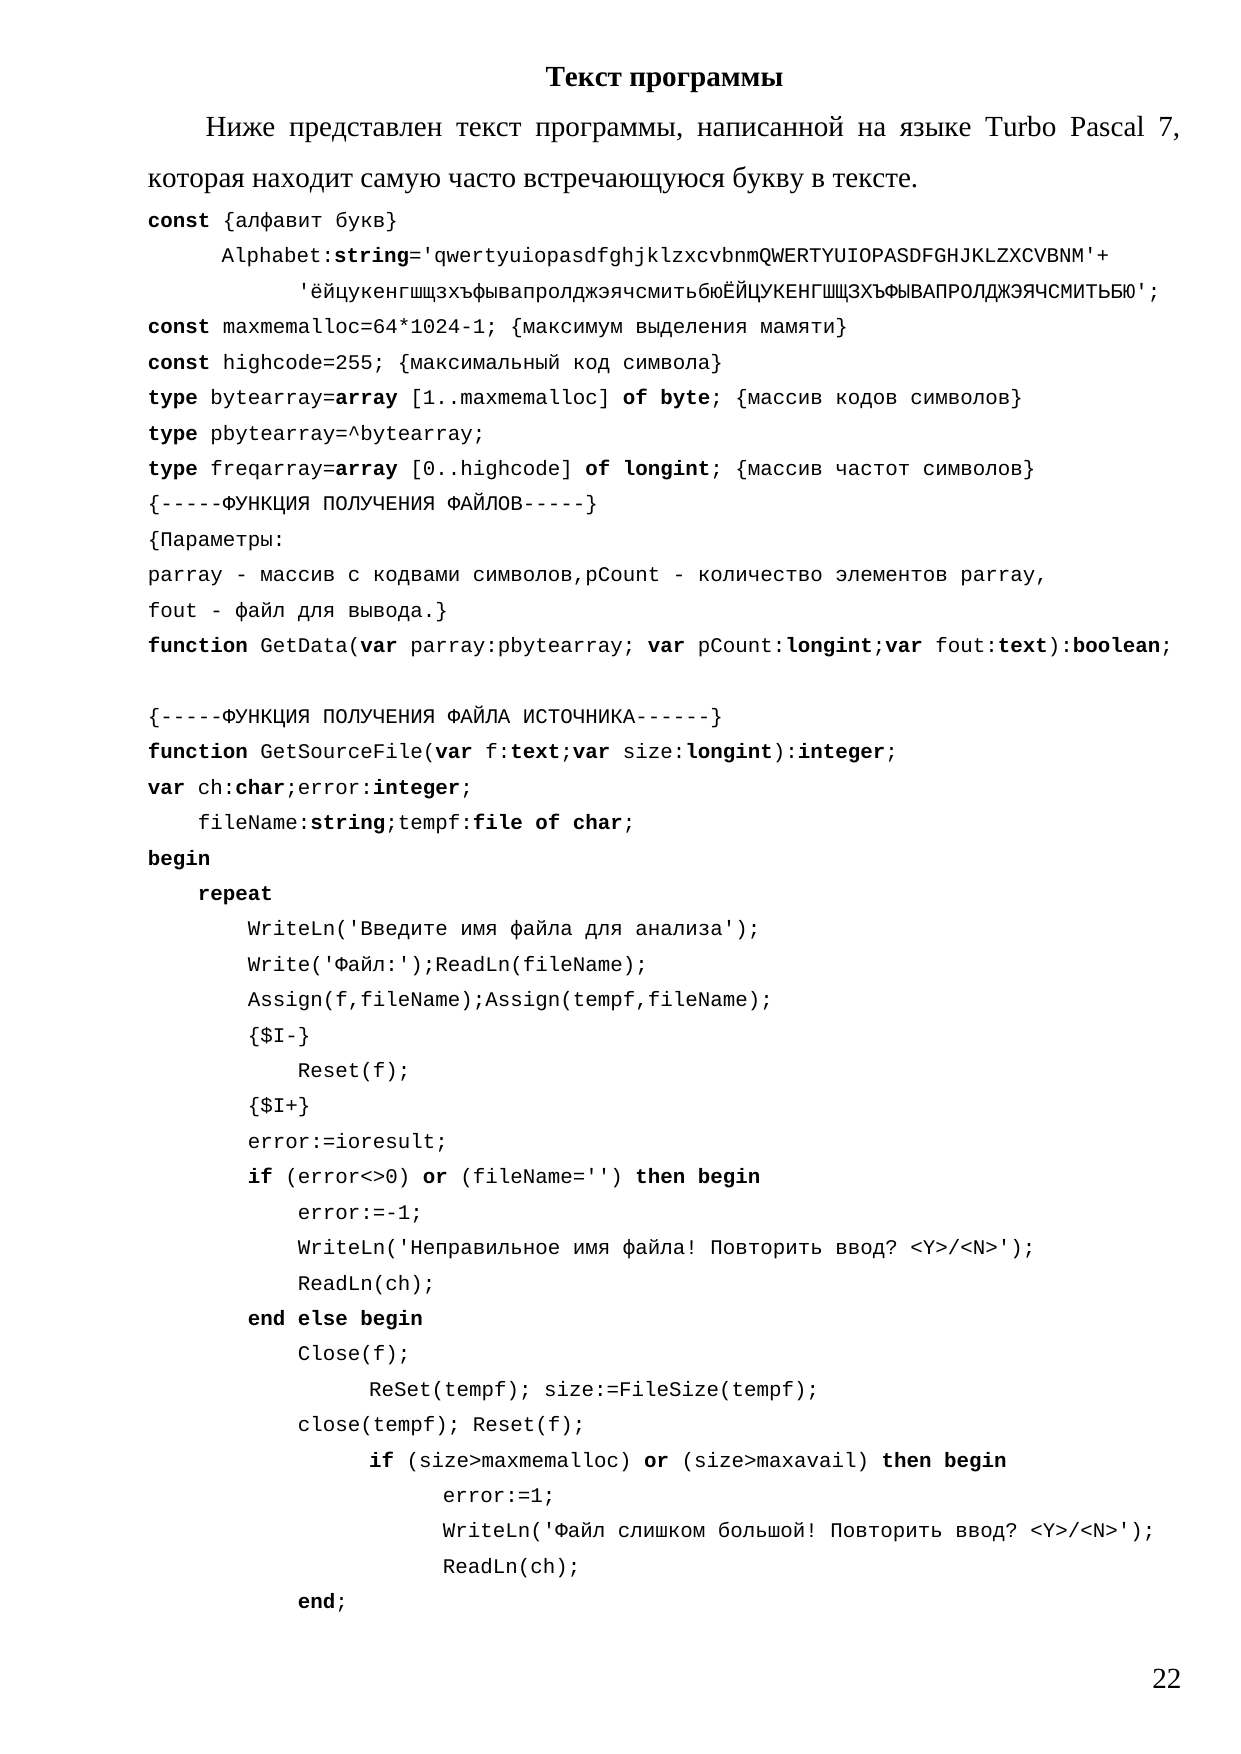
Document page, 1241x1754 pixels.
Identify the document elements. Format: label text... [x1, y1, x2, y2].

text close(tempf); Reset(f); [148, 1414, 1181, 1438]
text if (error<>0) or (fileName='') then begin [148, 1166, 1181, 1190]
text type bytearray=array [1..maxmemalloc] of byte; {массив кодов символов} [148, 387, 1181, 411]
text parray - массив с кодвами символов,pCount - количество элементов parray, [148, 564, 1181, 588]
text function GetSourceFile(var f:text;var size:longint):integer; [148, 741, 1181, 765]
text Ниже представлен текст программы, написанной на языке Turbo Pascal 7, которая находит самую часто встречающуюся букву в тексте. [148, 109, 1181, 193]
text fout - файл для вывода.} [148, 599, 1181, 623]
text {Параметры: [148, 529, 1181, 552]
text fileName:string;tempf:file of char; [148, 812, 1181, 836]
text Alphabet:string='qwertyuiopasdfghjklzxcvbnmQWERTYUIOPASDFGHJKLZXCVBNM'+ [148, 245, 1181, 269]
text if (size>maxmemalloc) or (size>maxavail) then begin [148, 1449, 1181, 1473]
text error:=ioresult; [148, 1131, 1181, 1154]
text ReSet(tempf); size:=FileSize(tempf); [148, 1379, 1181, 1402]
text const maxmemalloc=64*1024-1; {максимум выделения мамяти} [148, 316, 1181, 340]
text end; [148, 1591, 1181, 1615]
text Reset(f); [148, 1060, 1181, 1084]
text ReadLn(ch); [148, 1272, 1181, 1296]
text var ch:char;error:integer; [148, 777, 1181, 800]
text type freqarray=array [0..highcode] of longint; {массив частот символов} [148, 458, 1181, 482]
text Write('Файл:');ReadLn(fileName); [148, 954, 1181, 977]
subtitle Текст программы [207, 59, 1122, 93]
text const highcode=255; {максимальный код символа} [148, 352, 1181, 375]
text const {алфавит букв} [148, 210, 1181, 234]
text type pbytearray=^bytearray; [148, 422, 1181, 446]
text {-----ФУНКЦИЯ ПОЛУЧЕНИЯ ФАЙЛА ИСТОЧНИКА------} [148, 706, 1181, 729]
text {$I+} [148, 1095, 1181, 1119]
text end else begin [148, 1308, 1181, 1332]
text WriteLn('Неправильное имя файла! Повторить ввод? <Y>/<N>'); [148, 1237, 1181, 1261]
text ReadLn(ch); [148, 1556, 1181, 1579]
text function GetData(var parray:pbytearray; var pCount:longint;var fout:text):boolean; [148, 635, 1181, 659]
text Close(f); [148, 1343, 1181, 1367]
text begin [148, 847, 1181, 871]
text error:=-1; [148, 1202, 1181, 1225]
text {-----ФУНКЦИЯ ПОЛУЧЕНИЯ ФАЙЛОВ-----} [148, 493, 1181, 517]
text Assign(f,fileName);Assign(tempf,fileName); [148, 989, 1181, 1013]
text {$I-} [148, 1024, 1181, 1048]
text repeat [148, 883, 1181, 907]
text WriteLn('Введите имя файла для анализа'); [148, 918, 1181, 942]
text 'ёйцукенгшщзхъфывапролджэячсмитьбюЁЙЦУКЕНГШЩЗХЪФЫВАПРОЛДЖЭЯЧСМИТЬБЮ'; [148, 281, 1181, 304]
text error:=1; [148, 1485, 1181, 1509]
text WriteLn('Файл слишком большой! Повторить ввод? <Y>/<N>'); [148, 1520, 1181, 1544]
